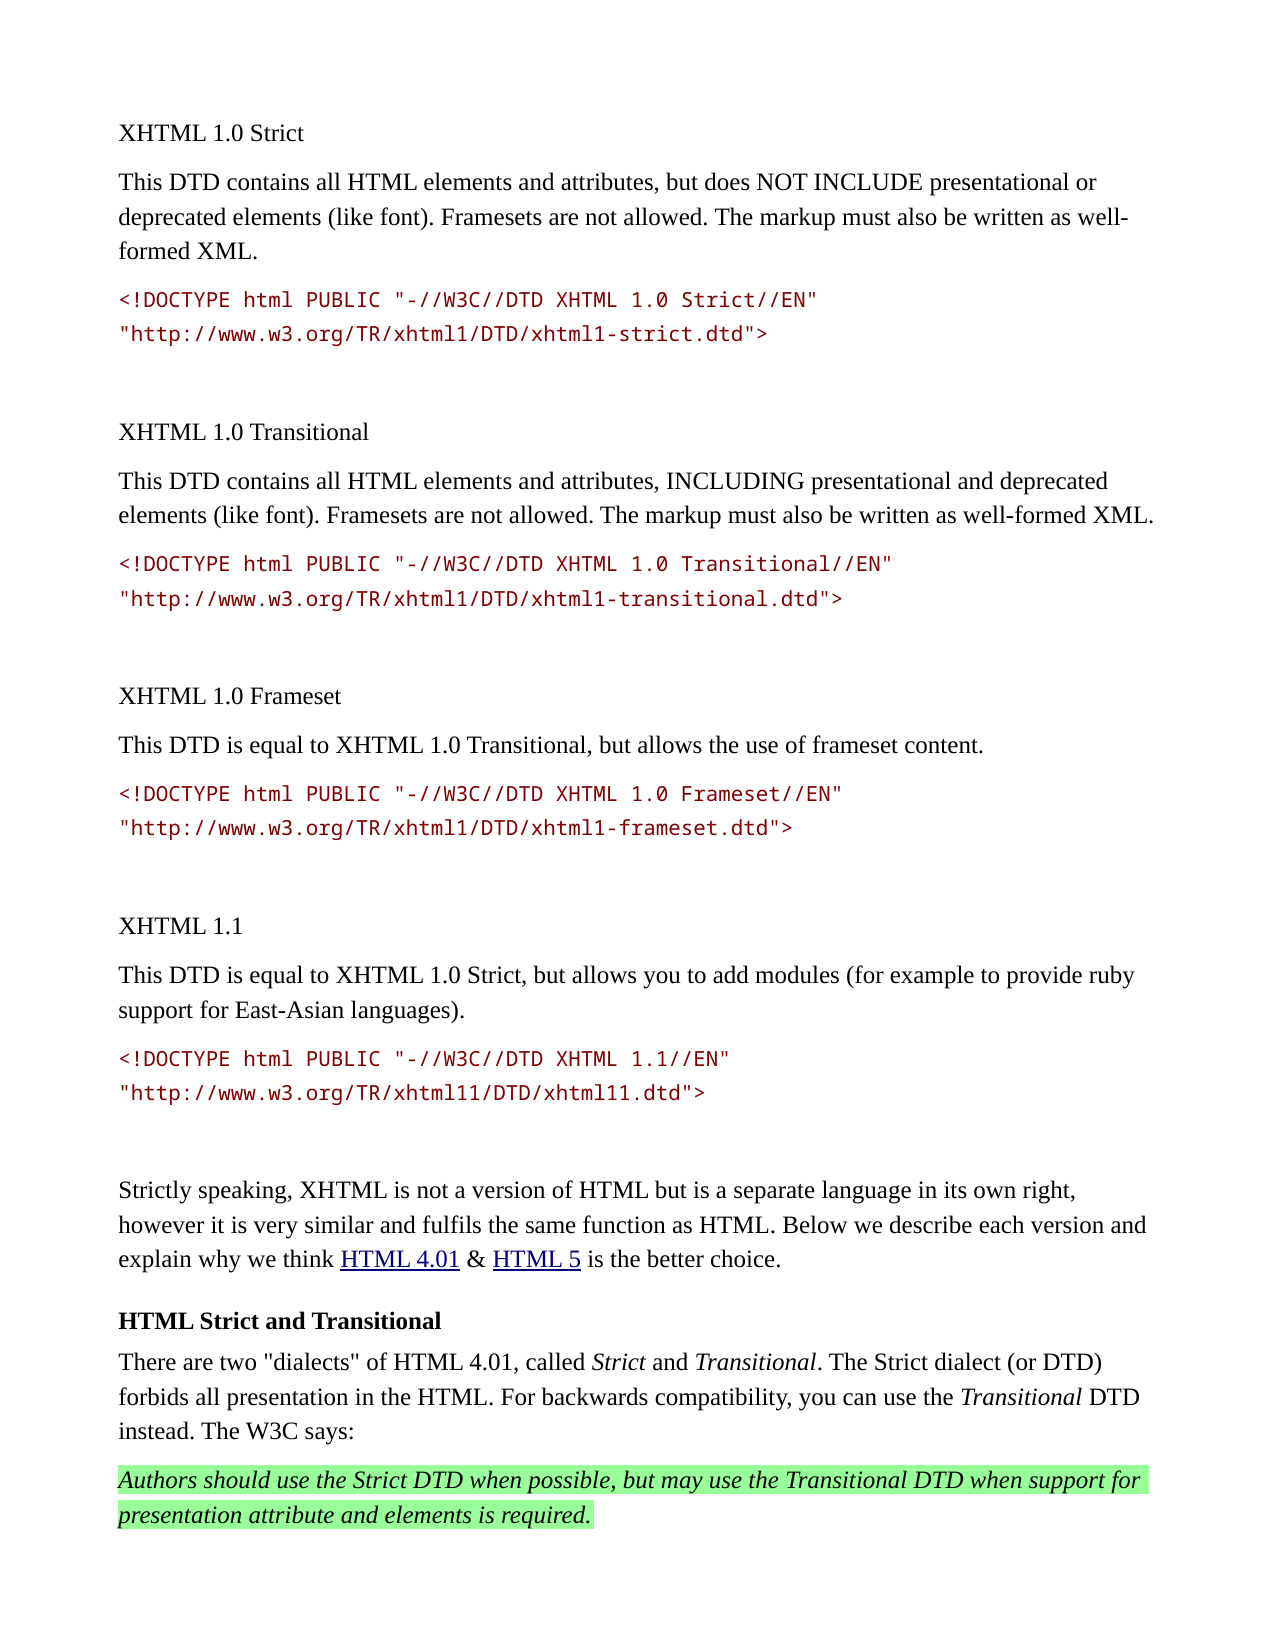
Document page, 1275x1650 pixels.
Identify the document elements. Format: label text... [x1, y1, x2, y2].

text This DTD contains all HTML elements and attributes, INCLUDING presentational and deprecated elements (like font). Framesets are not allowed. The markup must also be written as well-formed XML. [118, 466, 1157, 529]
text XHTML 1.1 [118, 911, 1157, 940]
subtitle HTML Strict and Transitional [118, 1306, 1157, 1335]
text Strictly speaking, XHTML is not a version of HTML but is a separate language in its own right, however it is very similar and fulfils the same function as HTML. Below we describe each version and explain why we think HTML 4.01 & HTML 5 is the better choice. [118, 1176, 1157, 1273]
text XHTML 1.0 Frameset [118, 681, 1157, 710]
text XHTML 1.0 Strict [118, 118, 1157, 147]
text <!DOCTYPE html PUBLIC "-//W3C//DTD XHTML 1.0 Frameset//EN" "http://www.w3.org/TR/xhtml1/DTD/xhtml1-frameset.dtd"> [118, 779, 1157, 842]
text <!DOCTYPE html PUBLIC "-//W3C//DTD XHTML 1.0 Transitional//EN" "http://www.w3.org/TR/xhtml1/DTD/xhtml1-transitional.dtd"> [118, 549, 1157, 612]
text This DTD contains all HTML elements and attributes, but does NOT INCLUDE presentational or deprecated elements (like font). Framesets are not allowed. The markup must also be written as well-formed XML. [118, 167, 1157, 265]
text XHTML 1.0 Transitional [118, 417, 1157, 446]
text This DTD is equal to XHTML 1.0 Strict, but allows you to add modules (for example to provide ruby support for East-Asian languages). [118, 960, 1157, 1023]
text Authors should use the Strict DTD when possible, but may use the Transitional DTD when support for presentation attribute and elements is required. [118, 1465, 1157, 1529]
text This DTD is equal to XHTML 1.0 Transitional, but allows the use of frameset content. [118, 730, 1157, 759]
text <!DOCTYPE html PUBLIC "-//W3C//DTD XHTML 1.1//EN" "http://www.w3.org/TR/xhtml11/DTD/xhtml11.dtd"> [118, 1044, 1157, 1106]
text <!DOCTYPE html PUBLIC "-//W3C//DTD XHTML 1.0 Strict//EN" "http://www.w3.org/TR/xhtml1/DTD/xhtml1-strict.dtd"> [118, 285, 1157, 348]
text There are two "dialects" of HTML 4.01, called Strict and Transitional. The Strict dialect (or DTD) forbids all presentation in the HTML. For backwards compatibility, you can use the Transitional DTD instead. The W3C says: [118, 1347, 1157, 1445]
